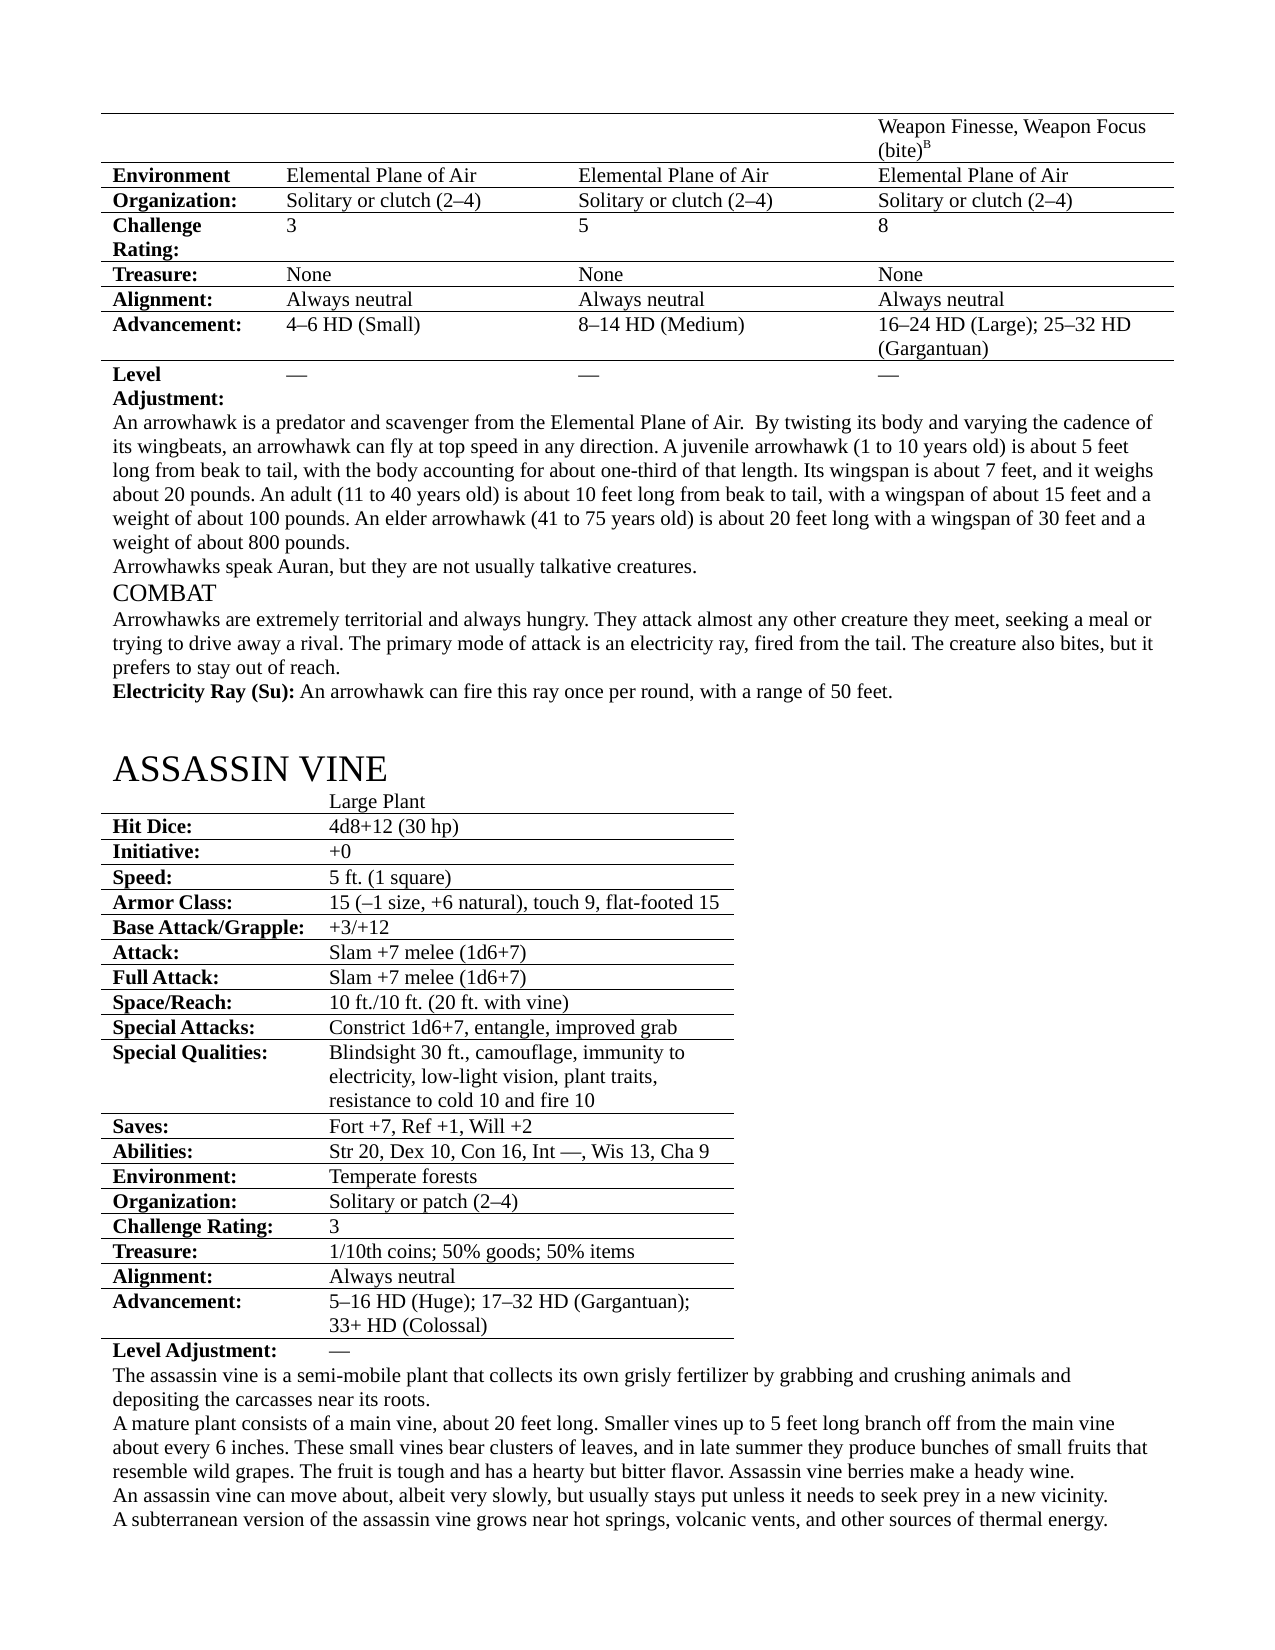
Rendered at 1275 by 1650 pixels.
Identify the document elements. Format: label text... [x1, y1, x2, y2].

table_cell Solitary or clutch (2–4) [275, 188, 567, 212]
table_cell None [867, 262, 1174, 286]
table_cell 4d8+12 (30 hp) [318, 814, 734, 838]
table_cell Slam +7 melee (1d6+7) [318, 940, 734, 964]
table_cell Organization: [101, 1189, 318, 1213]
table_header Large Plant [318, 789, 734, 813]
table_cell None [275, 262, 567, 286]
table_cell Elemental Plane of Air [867, 163, 1174, 187]
table_cell Environment [101, 163, 275, 187]
table_cell Elemental Plane of Air [275, 163, 567, 187]
table_cell Speed: [101, 865, 318, 889]
table_cell 3 [318, 1214, 734, 1238]
table_cell 10 ft./10 ft. (20 ft. with vine) [318, 990, 734, 1014]
table_cell Level Adjustment: [101, 361, 275, 409]
table_cell Hit Dice: [101, 814, 318, 838]
table_cell Environment: [101, 1164, 318, 1188]
table_cell Special Attacks: [101, 1015, 318, 1039]
table_cell Special Qualities: [101, 1040, 318, 1112]
table_cell Challenge Rating: [101, 1214, 318, 1238]
text The assassin vine is a semi-mobile plant that collects its own grisly fertilizer by grabbing and crushing animals and depositing the carcasses near its roots. [112, 1362, 1162, 1411]
text A mature plant consists of a main vine, about 20 feet long. Smaller vines up to 5 feet long branch off from the main vine about every 6 inches. These small vines bear clusters of leaves, and in late summer they produce bunches of small fruits that resemble wild grapes. The fruit is tough and has a hearty but bitter flavor. Assassin vine berries make a heady wine. [112, 1411, 1162, 1483]
table_cell Attack: [101, 940, 318, 964]
table_cell Solitary or patch (2–4) [318, 1189, 734, 1213]
text An arrowhawk is a predator and scavenger from the Elemental Plane of Air. By twisting its body and varying the cadence of its wingbeats, an arrowhawk can fly at top speed in any direction. A juvenile arrowhawk (1 to 10 years old) is about 5 feet long from beak to tail, with the body accounting for about one-third of that length. Its wingspan is about 7 feet, and it weighs about 20 pounds. An adult (11 to 40 years old) is about 10 feet long from beak to tail, with a wingspan of about 15 feet and a weight of about 100 pounds. An elder arrowhawk (41 to 75 years old) is about 20 feet long with a wingspan of 30 feet and a weight of about 800 pounds. [112, 409, 1162, 554]
table_cell [567, 114, 867, 162]
table_cell [275, 114, 567, 162]
table_cell Organization: [101, 188, 275, 212]
text Arrowhawks are extremely territorial and always hungry. They attack almost any other creature they meet, seeking a meal or trying to drive away a rival. The primary mode of attack is an electricity ray, fired from the tail. The creature also bites, but it prefers to stay out of reach. [112, 607, 1162, 679]
table_cell [101, 114, 275, 162]
table_cell Always neutral [318, 1264, 734, 1288]
table_cell Solitary or clutch (2–4) [867, 188, 1174, 212]
text COMBAT [112, 578, 1162, 607]
table_cell 1/10th coins; 50% goods; 50% items [318, 1239, 734, 1263]
table_cell Base Attack/Grapple: [101, 915, 318, 939]
table_cell 4–6 HD (Small) [275, 312, 567, 360]
table_cell Solitary or clutch (2–4) [567, 188, 867, 212]
table_cell Temperate forests [318, 1164, 734, 1188]
table_cell 8 [867, 213, 1174, 261]
table_cell — [867, 361, 1174, 409]
table_header [101, 789, 318, 813]
table_cell Abilities: [101, 1139, 318, 1163]
table_cell Treasure: [101, 262, 275, 286]
table_cell Always neutral [567, 287, 867, 311]
table_cell 5–16 HD (Huge); 17–32 HD (Gargantuan); 33+ HD (Colossal) [318, 1289, 734, 1337]
table_cell 8–14 HD (Medium) [567, 312, 867, 360]
table_cell Level Adjustment: [101, 1339, 318, 1362]
table_cell — [567, 361, 867, 409]
text Arrowhawks speak Auran, but they are not usually talkative creatures. [112, 554, 1162, 578]
table_cell Blindsight 30 ft., camouflage, immunity to electricity, low-light vision, plant traits, resistance to cold 10 and fire 10 [318, 1040, 734, 1112]
text Electricity Ray (Su): An arrowhawk can fire this ray once per round, with a range of 50 feet. [112, 679, 1162, 703]
table_cell Treasure: [101, 1239, 318, 1263]
table_cell Advancement: [101, 1289, 318, 1337]
table_cell — [318, 1339, 734, 1362]
table_cell Alignment: [101, 287, 275, 311]
table_cell Fort +7, Ref +1, Will +2 [318, 1114, 734, 1138]
table_cell Armor Class: [101, 890, 318, 914]
table_cell Str 20, Dex 10, Con 16, Int —, Wis 13, Cha 9 [318, 1139, 734, 1163]
table_cell Saves: [101, 1114, 318, 1138]
table_cell 3 [275, 213, 567, 261]
table_cell Constrict 1d6+7, entangle, improved grab [318, 1015, 734, 1039]
table_cell 5 [567, 213, 867, 261]
table_cell — [275, 361, 567, 409]
table_cell 5 ft. (1 square) [318, 865, 734, 889]
table_cell 16–24 HD (Large); 25–32 HD (Gargantuan) [867, 312, 1174, 360]
table_cell Alignment: [101, 1264, 318, 1288]
table_cell +0 [318, 840, 734, 863]
table_cell Always neutral [275, 287, 567, 311]
table_cell +3/+12 [318, 915, 734, 939]
table_cell 15 (–1 size, +6 natural), touch 9, flat-footed 15 [318, 890, 734, 914]
table_cell Weapon Finesse, Weapon Focus (bite)B [867, 114, 1174, 162]
table_cell Advancement: [101, 312, 275, 360]
table_cell Slam +7 melee (1d6+7) [318, 965, 734, 989]
table_cell Elemental Plane of Air [567, 163, 867, 187]
text ASSASSIN VINE [112, 746, 1162, 789]
table_cell Always neutral [867, 287, 1174, 311]
table_cell Space/Reach: [101, 990, 318, 1014]
text An assassin vine can move about, albeit very slowly, but usually stays put unless it needs to seek prey in a new vicinity. [112, 1483, 1162, 1507]
table_cell Full Attack: [101, 965, 318, 989]
table_cell Challenge Rating: [101, 213, 275, 261]
table_cell None [567, 262, 867, 286]
table_cell Initiative: [101, 840, 318, 863]
text A subterranean version of the assassin vine grows near hot springs, volcanic vents, and other sources of thermal energy. [112, 1507, 1162, 1531]
